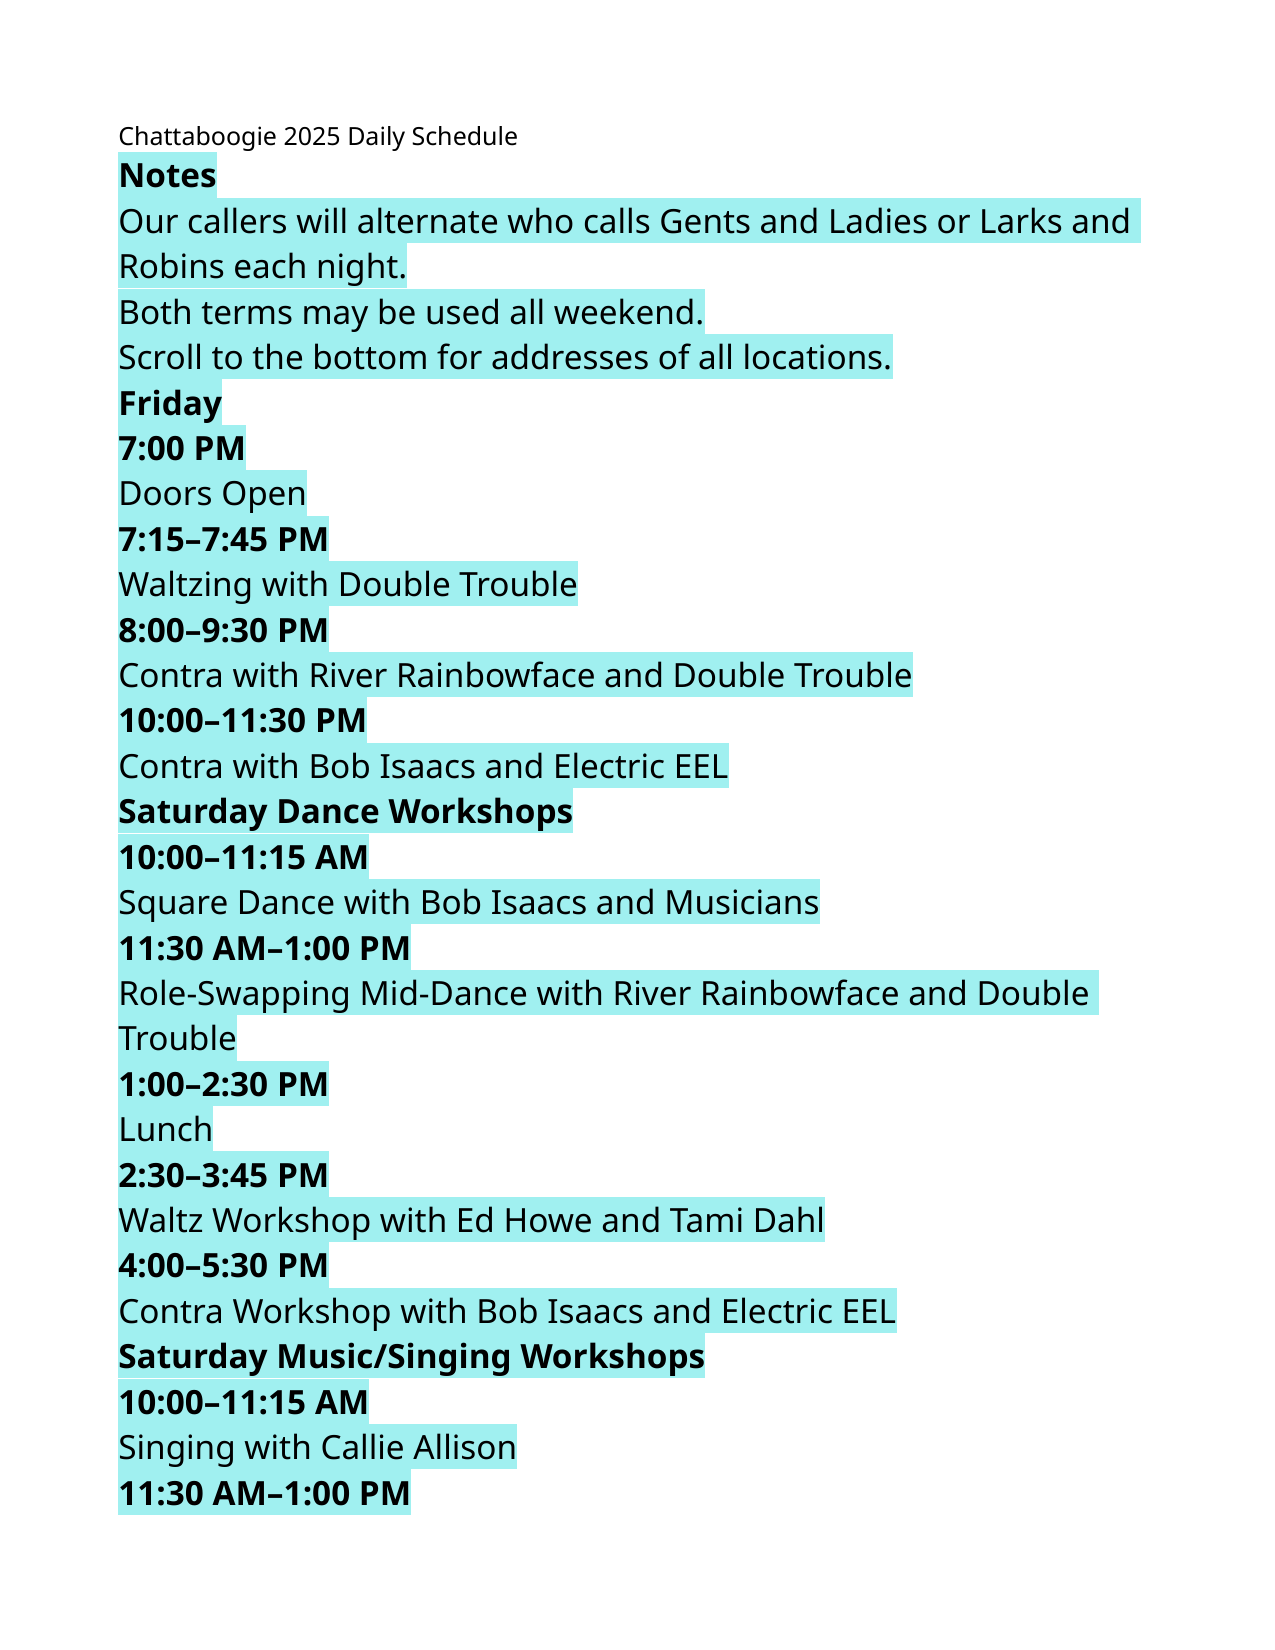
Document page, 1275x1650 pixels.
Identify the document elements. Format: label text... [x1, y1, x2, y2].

text Saturday Music/Singing Workshops [118, 1333, 1157, 1378]
text Notes [118, 152, 1157, 198]
text 8:00–9:30 PM [118, 606, 1157, 652]
text 11:30 AM–1:00 PM [118, 924, 1157, 970]
text Chattaboogie 2025 Daily Schedule [118, 118, 1157, 152]
text Doors Open [118, 470, 1157, 516]
text 10:00–11:15 AM [118, 833, 1157, 879]
text 2:30–3:45 PM [118, 1151, 1157, 1197]
text Role-Swapping Mid-Dance with River Rainbowface and Double Trouble [118, 970, 1157, 1061]
text Contra with River Rainbowface and Double Trouble [118, 652, 1157, 697]
text 7:00 PM [118, 425, 1157, 470]
text 1:00–2:30 PM [118, 1061, 1157, 1106]
text 10:00–11:30 PM [118, 697, 1157, 743]
text Lunch [118, 1106, 1157, 1151]
text Scroll to the bottom for addresses of all locations. [118, 334, 1157, 379]
text 10:00–11:15 AM [118, 1378, 1157, 1424]
text Contra Workshop with Bob Isaacs and Electric EEL [118, 1288, 1157, 1333]
text Contra with Bob Isaacs and Electric EEL [118, 743, 1157, 788]
text Our callers will alternate who calls Gents and Ladies or Larks and Robins each night. [118, 198, 1157, 288]
text Saturday Dance Workshops [118, 788, 1157, 833]
text 7:15–7:45 PM [118, 516, 1157, 561]
text Singing with Callie Allison [118, 1424, 1157, 1469]
text Waltzing with Double Trouble [118, 561, 1157, 606]
text Both terms may be used all weekend. [118, 288, 1157, 334]
text Friday [118, 379, 1157, 425]
text Waltz Workshop with Ed Howe and Tami Dahl [118, 1197, 1157, 1242]
text 4:00–5:30 PM [118, 1242, 1157, 1288]
text Square Dance with Bob Isaacs and Musicians [118, 879, 1157, 924]
text 11:30 AM–1:00 PM [118, 1469, 1157, 1515]
